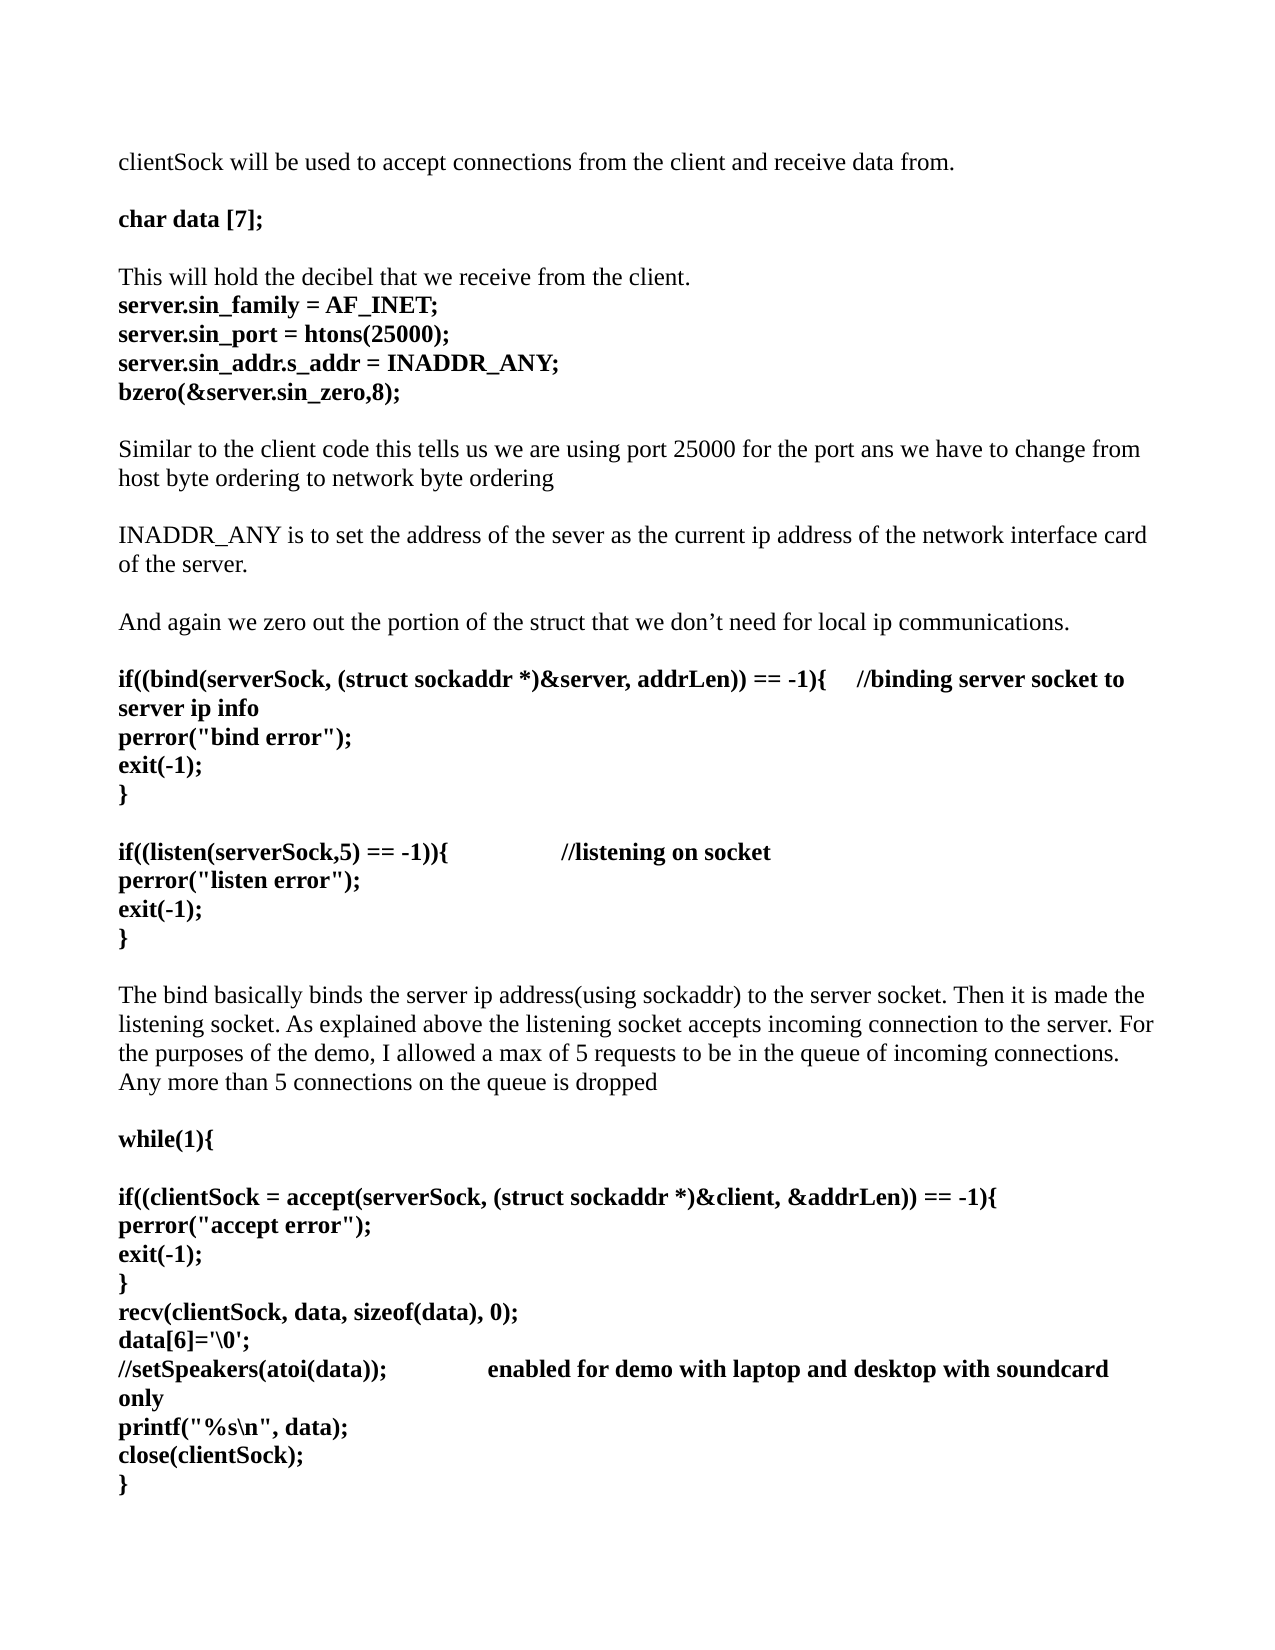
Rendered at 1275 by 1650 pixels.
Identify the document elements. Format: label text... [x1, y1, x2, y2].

text } [118, 923, 1157, 952]
text server.sin_family = AF_INET; [118, 291, 1157, 319]
text And again we zero out the portion of the struct that we don’t need for local ip communications. [118, 607, 1157, 636]
text recv(clientSock, data, sizeof(data), 0); [118, 1297, 1157, 1326]
text while(1){ [118, 1124, 1157, 1153]
text } [118, 1469, 1157, 1498]
text server.sin_port = htons(25000); [118, 319, 1157, 348]
text perror("bind error"); [118, 722, 1157, 751]
text exit(-1); [118, 894, 1157, 923]
text data[6]='\0'; [118, 1326, 1157, 1354]
text if((listen(serverSock,5) == -1)){ //listening on socket [118, 837, 1157, 866]
text } [118, 1268, 1157, 1297]
text server.sin_addr.s_addr = INADDR_ANY; [118, 348, 1157, 377]
text perror("listen error"); [118, 866, 1157, 894]
text perror("accept error"); [118, 1211, 1157, 1239]
text } [118, 779, 1157, 808]
text This will hold the decibel that we receive from the client. [118, 262, 1157, 291]
text clientSock will be used to accept connections from the client and receive data from. [118, 147, 1157, 176]
text exit(-1); [118, 751, 1157, 779]
text INADDR_ANY is to set the address of the sever as the current ip address of the network interface card of the server. [118, 521, 1157, 578]
text exit(-1); [118, 1239, 1157, 1268]
text The bind basically binds the server ip address(using sockaddr) to the server socket. Then it is made the listening socket. As explained above the listening socket accepts incoming connection to the server. For the purposes of the demo, I allowed a max of 5 requests to be in the queue of incoming connections. Any more than 5 connections on the queue is dropped [118, 981, 1157, 1096]
text char data [7]; [118, 204, 1157, 233]
text if((clientSock = accept(serverSock, (struct sockaddr *)&client, &addrLen)) == -1){ [118, 1182, 1157, 1211]
text Similar to the client code this tells us we are using port 25000 for the port ans we have to change from host byte ordering to network byte ordering [118, 434, 1157, 492]
text //setSpeakers(atoi(data)); enabled for demo with laptop and desktop with soundcard only [118, 1354, 1157, 1412]
text if((bind(serverSock, (struct sockaddr *)&server, addrLen)) == -1){ //binding server socket to server ip info [118, 664, 1157, 722]
text bzero(&server.sin_zero,8); [118, 377, 1157, 406]
text close(clientSock); [118, 1441, 1157, 1469]
text printf("%s\n", data); [118, 1412, 1157, 1441]
